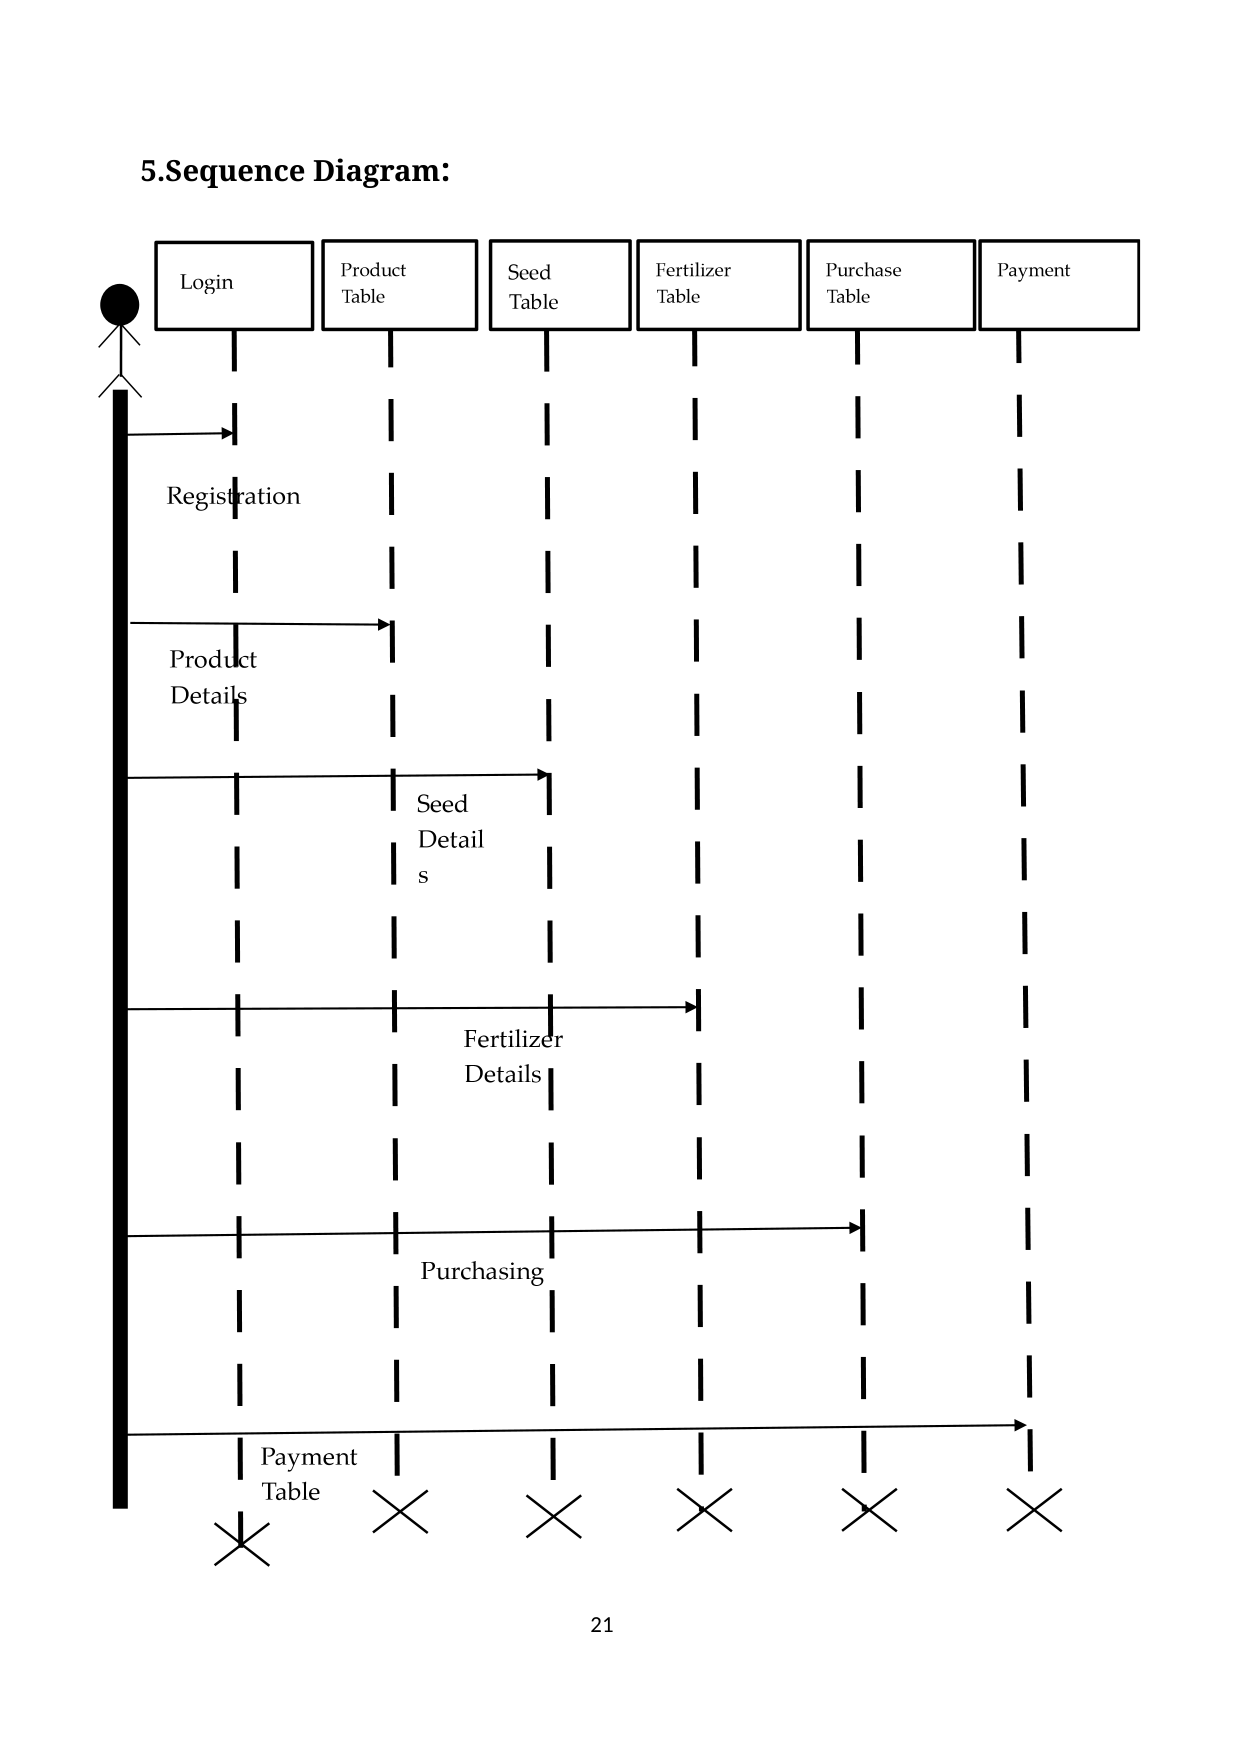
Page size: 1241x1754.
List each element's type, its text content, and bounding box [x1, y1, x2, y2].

picture [97, 238, 1141, 1567]
text 5.Sequence Diagram: [140, 146, 1236, 192]
